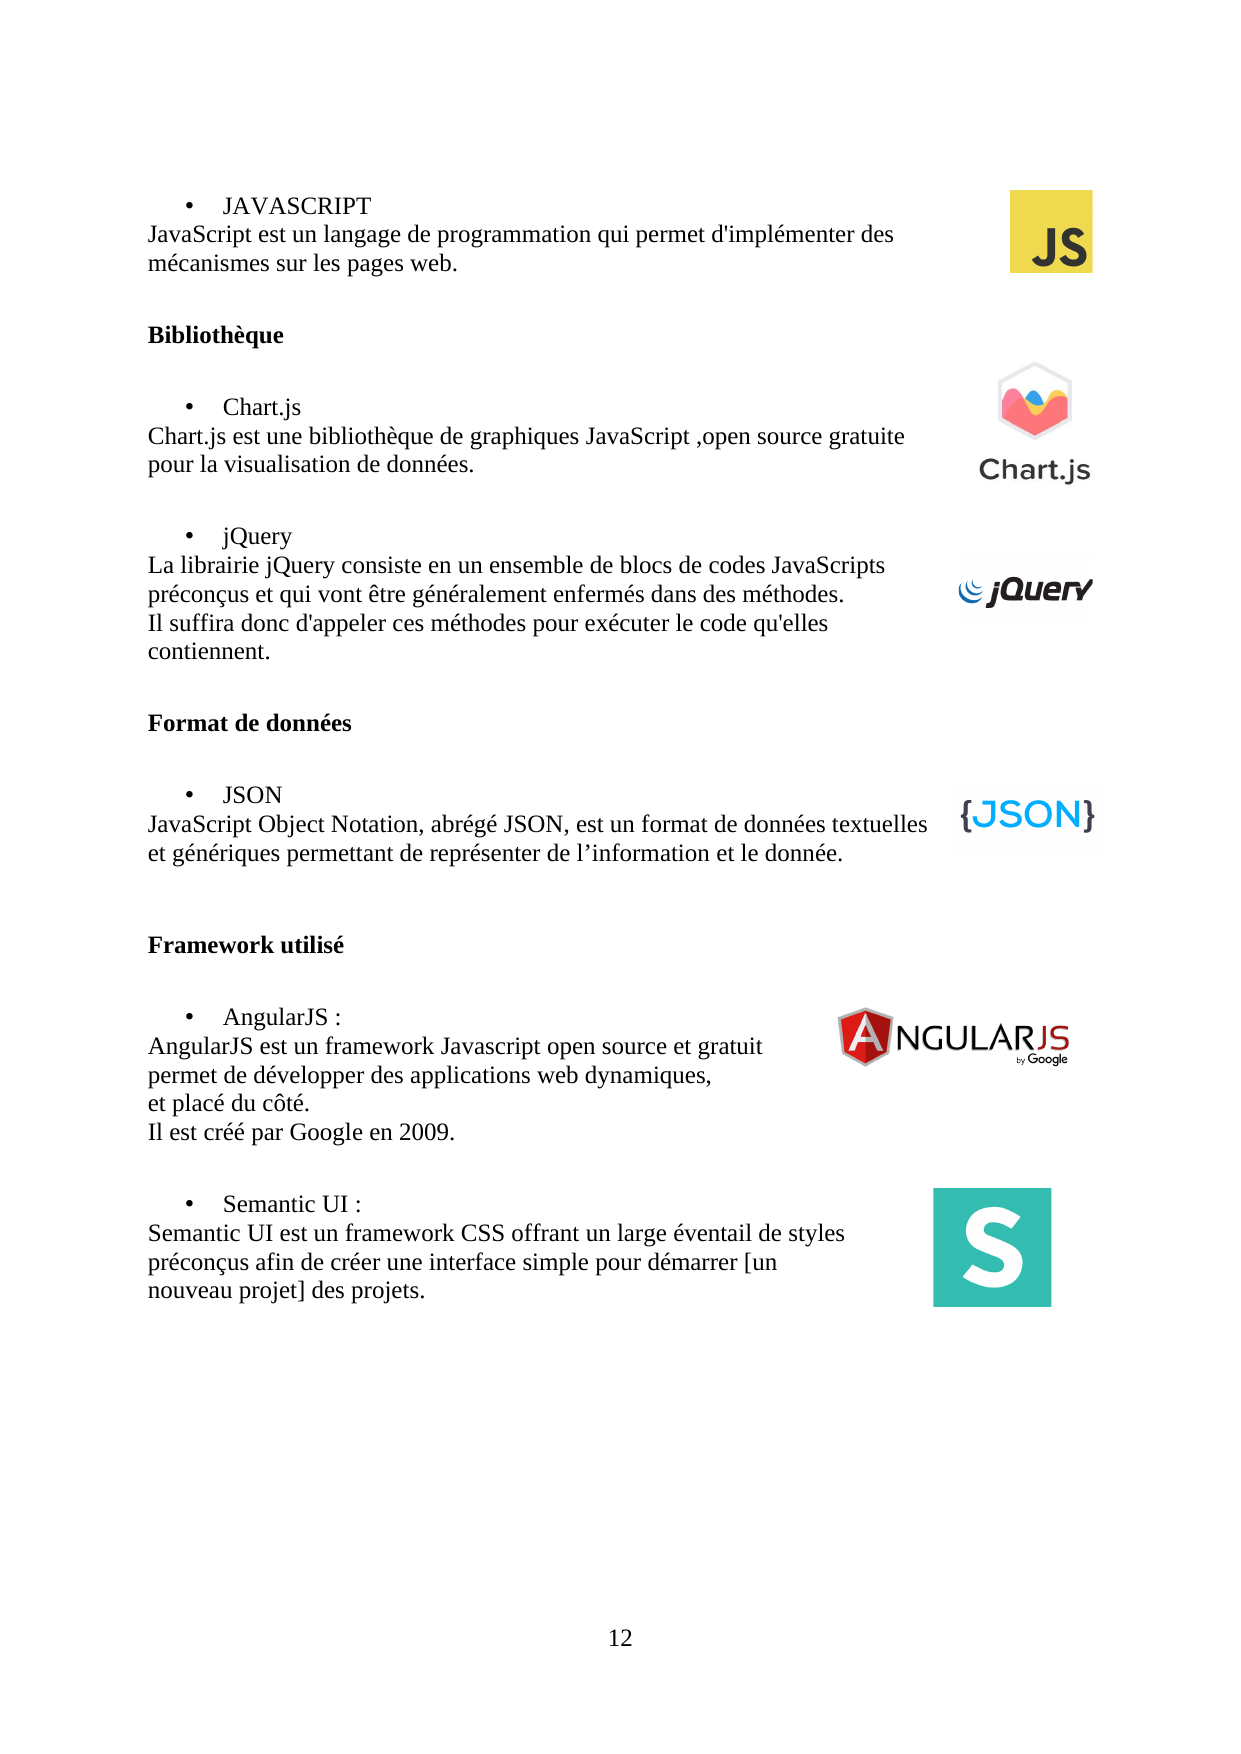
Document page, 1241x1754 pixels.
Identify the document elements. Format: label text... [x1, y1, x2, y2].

subtitle Format de données [148, 708, 1093, 737]
text Il suffira donc d'appeler ces méthodes pour exécuter le code qu'elles contiennent. [148, 608, 924, 665]
text JavaScript Object Notation, abrégé JSON, est un format de données textuelles et génériques permettant de représenter de l’information et le donnée. [148, 809, 943, 866]
text AngularJS est un framework Javascript open source et gratuit permet de développer des applications web dynamiques, [148, 1031, 820, 1088]
list JAVASCRIPT [185, 191, 1010, 219]
list [1078, 1002, 1093, 1031]
picture [820, 995, 1078, 1093]
text La librairie jQuery consiste en un ensemble de blocs de codes JavaScripts préconçus et qui vont être généralement enfermés dans des méthodes. [148, 550, 924, 608]
picture [958, 547, 1093, 623]
text nouveau projet] des projets. [148, 1275, 933, 1304]
text Semantic UI est un framework CSS offrant un large éventail de styles préconçus afin de créer une interface simple pour démarrer [un [148, 1218, 933, 1275]
list [1052, 1189, 1093, 1218]
list Semantic UI : [185, 1189, 933, 1218]
picture [953, 781, 1107, 858]
text JavaScript est un langage de programmation qui permet d'implémenter des mécanismes sur les pages web. [148, 219, 980, 277]
subtitle Framework utilisé [148, 930, 1093, 959]
picture [972, 353, 1096, 487]
picture [1010, 190, 1093, 273]
subtitle Bibliothèque [148, 320, 1093, 349]
text Il est créé par Google en 2009. [148, 1117, 821, 1146]
list Chart.js [185, 392, 972, 421]
list jQuery [185, 521, 1093, 550]
list AngularJS : [185, 1002, 820, 1031]
picture [933, 1188, 1052, 1307]
text et placé du côté. [148, 1088, 821, 1117]
text Chart.js est une bibliothèque de graphiques JavaScript ,open source gratuite pour la visualisation de données. [148, 421, 933, 478]
list JSON [185, 780, 1093, 809]
